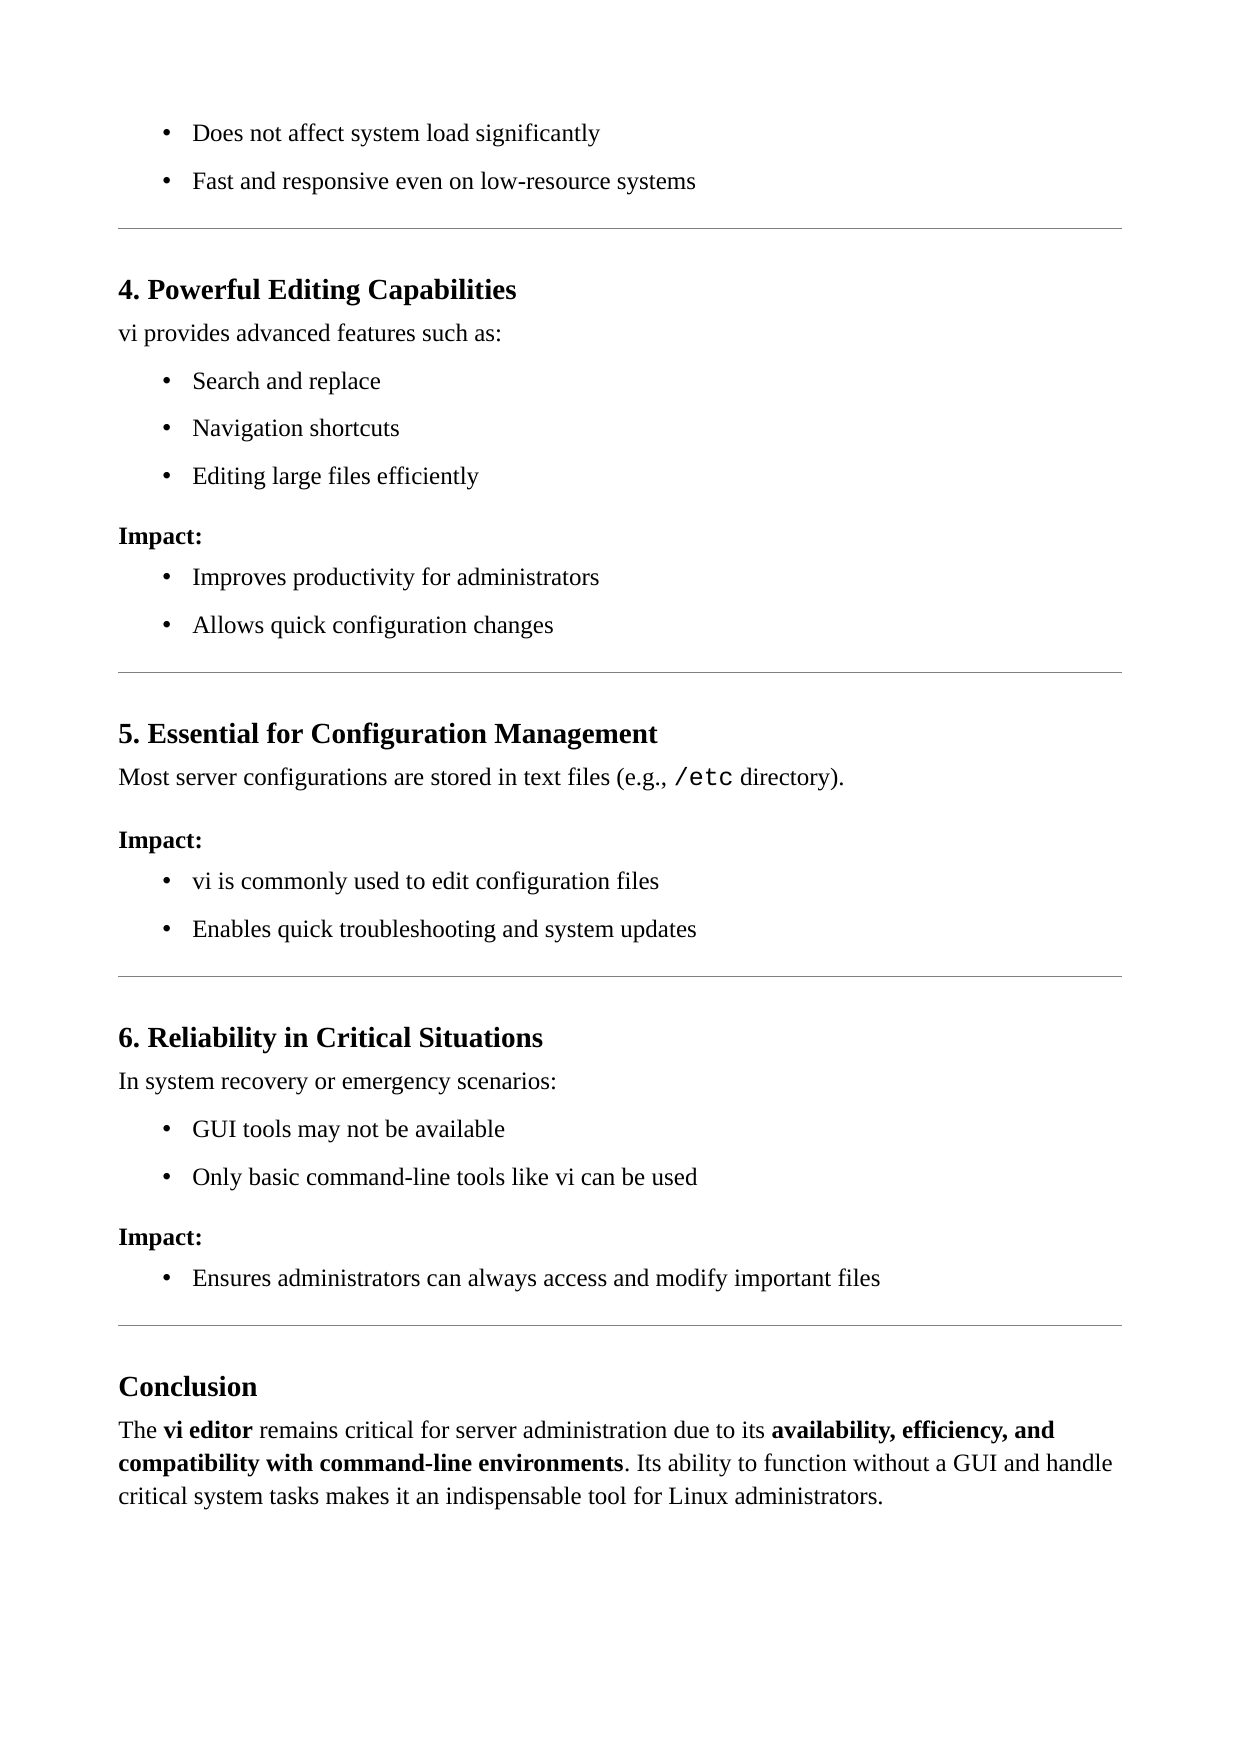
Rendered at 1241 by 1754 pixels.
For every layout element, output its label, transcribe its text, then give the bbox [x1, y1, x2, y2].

subtitle Impact: [118, 1222, 1122, 1250]
subtitle 6. Reliability in Critical Situations [118, 1020, 1122, 1054]
list GUI tools may not be available [162, 1114, 1122, 1143]
text In system recovery or emergency scenarios: [118, 1066, 1122, 1095]
list Editing large files efficiently [162, 461, 1122, 490]
list Fast and responsive even on low-resource systems [162, 166, 1122, 194]
list Search and replace [162, 366, 1122, 394]
list Ensures administrators can always access and modify important files [162, 1263, 1122, 1292]
subtitle Impact: [118, 521, 1122, 550]
list Allows quick configuration changes [162, 610, 1122, 639]
text The vi editor remains critical for server administration due to its availability, efficiency, and compatibility with command-line environments. Its ability to function without a GUI and handle critical system tasks makes it an indispensable tool for Linux administrators. [118, 1415, 1122, 1510]
text vi provides advanced features such as: [118, 318, 1122, 347]
list Does not affect system load significantly [162, 118, 1122, 147]
list Improves productivity for administrators [162, 562, 1122, 591]
list vi is commonly used to edit configuration files [162, 866, 1122, 895]
subtitle Conclusion [118, 1369, 1122, 1403]
subtitle 5. Essential for Configuration Management [118, 716, 1122, 750]
text Most server configurations are stored in text files (e.g., /etc directory). [118, 762, 1122, 793]
list Navigation shortcuts [162, 413, 1122, 442]
subtitle Impact: [118, 825, 1122, 854]
list Only basic command-line tools like vi can be used [162, 1162, 1122, 1190]
subtitle 4. Powerful Editing Capabilities [118, 272, 1122, 306]
list Enables quick troubleshooting and system updates [162, 914, 1122, 943]
